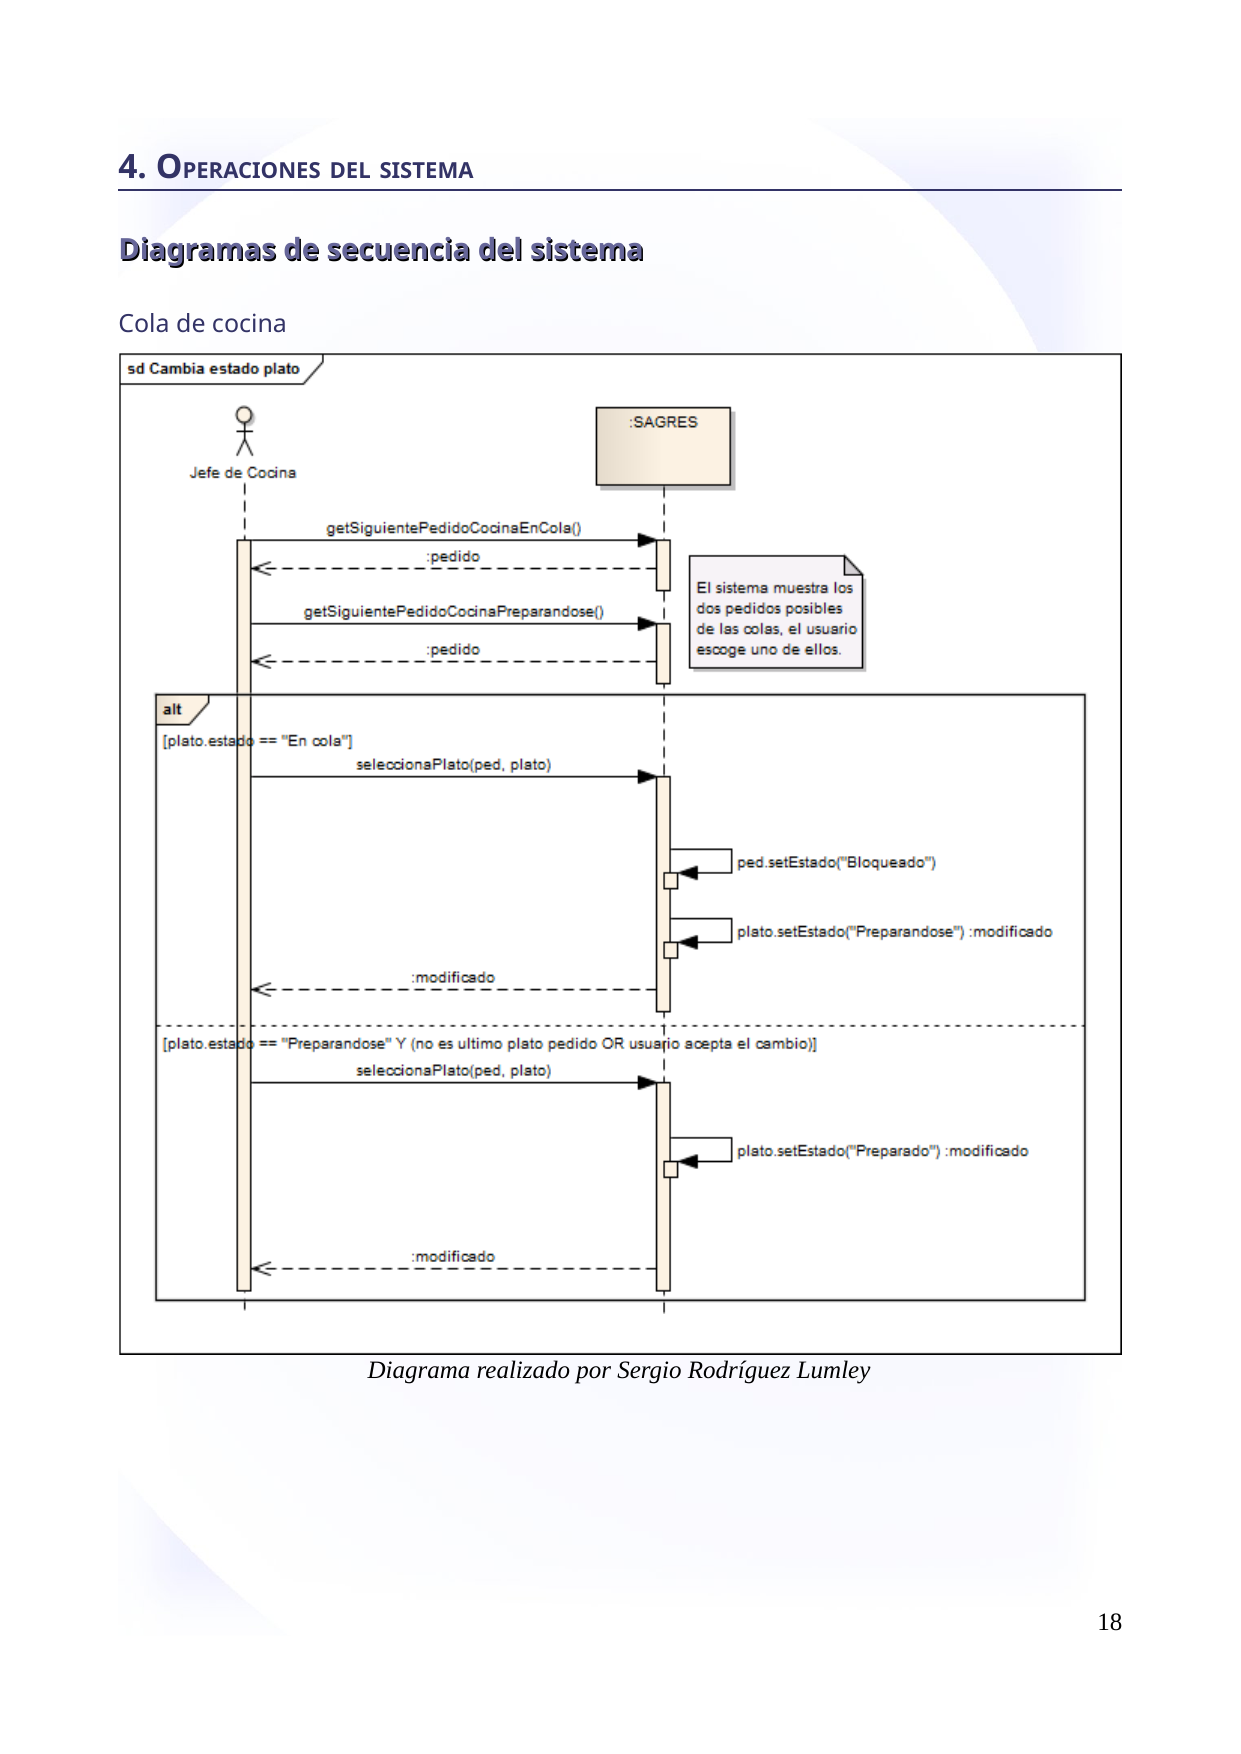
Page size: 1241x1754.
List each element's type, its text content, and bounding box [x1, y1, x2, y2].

text Diagrama realizado por Sergio Rodríguez Lumley [118, 1355, 1122, 1384]
picture [118, 191, 1122, 228]
picture [118, 268, 1122, 306]
subtitle Cola de cocina [118, 306, 1122, 340]
subtitle Diagramas de secuencia del sistema [118, 228, 1122, 268]
picture [118, 1384, 1122, 1636]
subtitle 4. Operaciones del sistema [118, 143, 1122, 189]
picture [118, 340, 1122, 1355]
picture [118, 118, 1122, 143]
